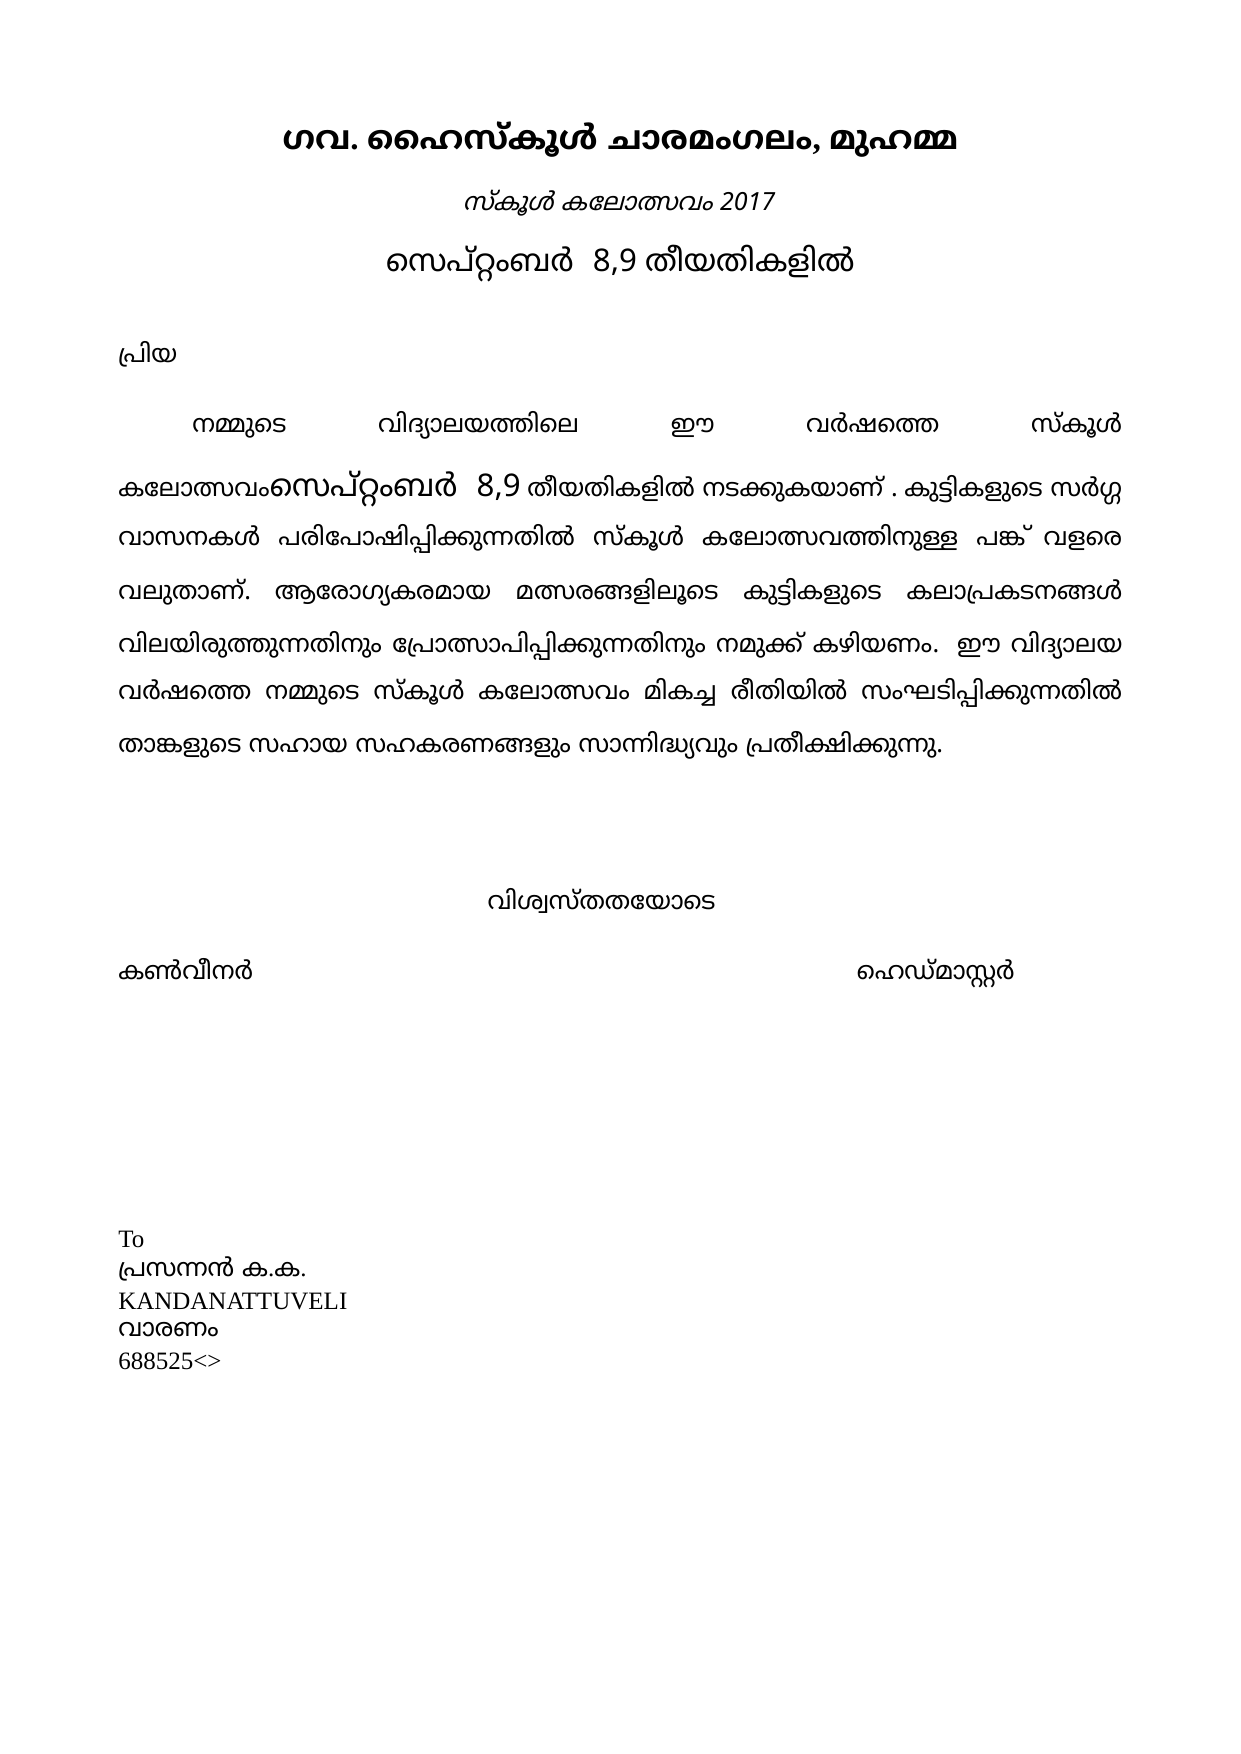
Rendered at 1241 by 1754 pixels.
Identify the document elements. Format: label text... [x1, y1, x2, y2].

text ഗവ. ഹൈസ്കൂള്‍ ചാരമംഗലം, മുഹമ്മ [118, 118, 1122, 162]
text To [118, 1224, 1122, 1253]
text KANDANATTUVELI [118, 1286, 1122, 1315]
text സെപ്റ്റംബര്‍ 8,9 തീയതികളില്‍ [118, 238, 1122, 284]
text കണ്‍വീനര്‍ ഹെഡ്‌മാസ്റ്റര്‍ [118, 953, 1122, 989]
text സ്കൂള്‍ കലോത്സവം 2017 [118, 184, 1122, 220]
text ‌‌ [118, 814, 1122, 848]
text പ്രിയ [118, 341, 1122, 372]
text വിശ്വസ്തതയോടെ [118, 882, 1122, 919]
text വാരണം [118, 1315, 1122, 1346]
text പ്രസന്നൻ ക.ക. [118, 1253, 1122, 1286]
text നമ്മുടെ വിദ്യാലയത്തിലെ ഈ വര്‍ഷത്തെ സ്കൂള്‍ കലോത്സവംസെപ്റ്റംബര്‍ 8,9 തീയതികളില്‍ നടക്കുകയാണ് . കുട്ടികളുടെ സര്‍ഗ്ഗ വാസനകള്‍ പരിപോഷിപ്പിക്കുന്നതില്‍ സ്കൂള്‍ കലോത്സവത്തിനുള്ള പങ്ക് വളരെ വലുതാണ്. ആരോഗ്യകരമായ മത്സരങ്ങളിലൂടെ കുട്ടികളുടെ കലാപ്രകടനങ്ങള്‍ വിലയിരുത്തുന്നതിനും പ്രോത്സാപിപ്പിക്കുന്നതിനും നമുക്ക് കഴിയണം. ഈ വിദ്യാലയ വര്‍ഷത്തെ നമ്മുടെ സ്കൂള്‍ കലോത്സവം മികച്ച രീതിയില്‍ സംഘടിപ്പിക്കുന്നതില്‍ താങ്കളുടെ സഹായ സഹകരണങ്ങളും സാന്നിദ്ധ്യവും പ്രതീക്ഷിക്കുന്നു. [118, 406, 1122, 762]
text 688525<> [118, 1346, 1122, 1375]
